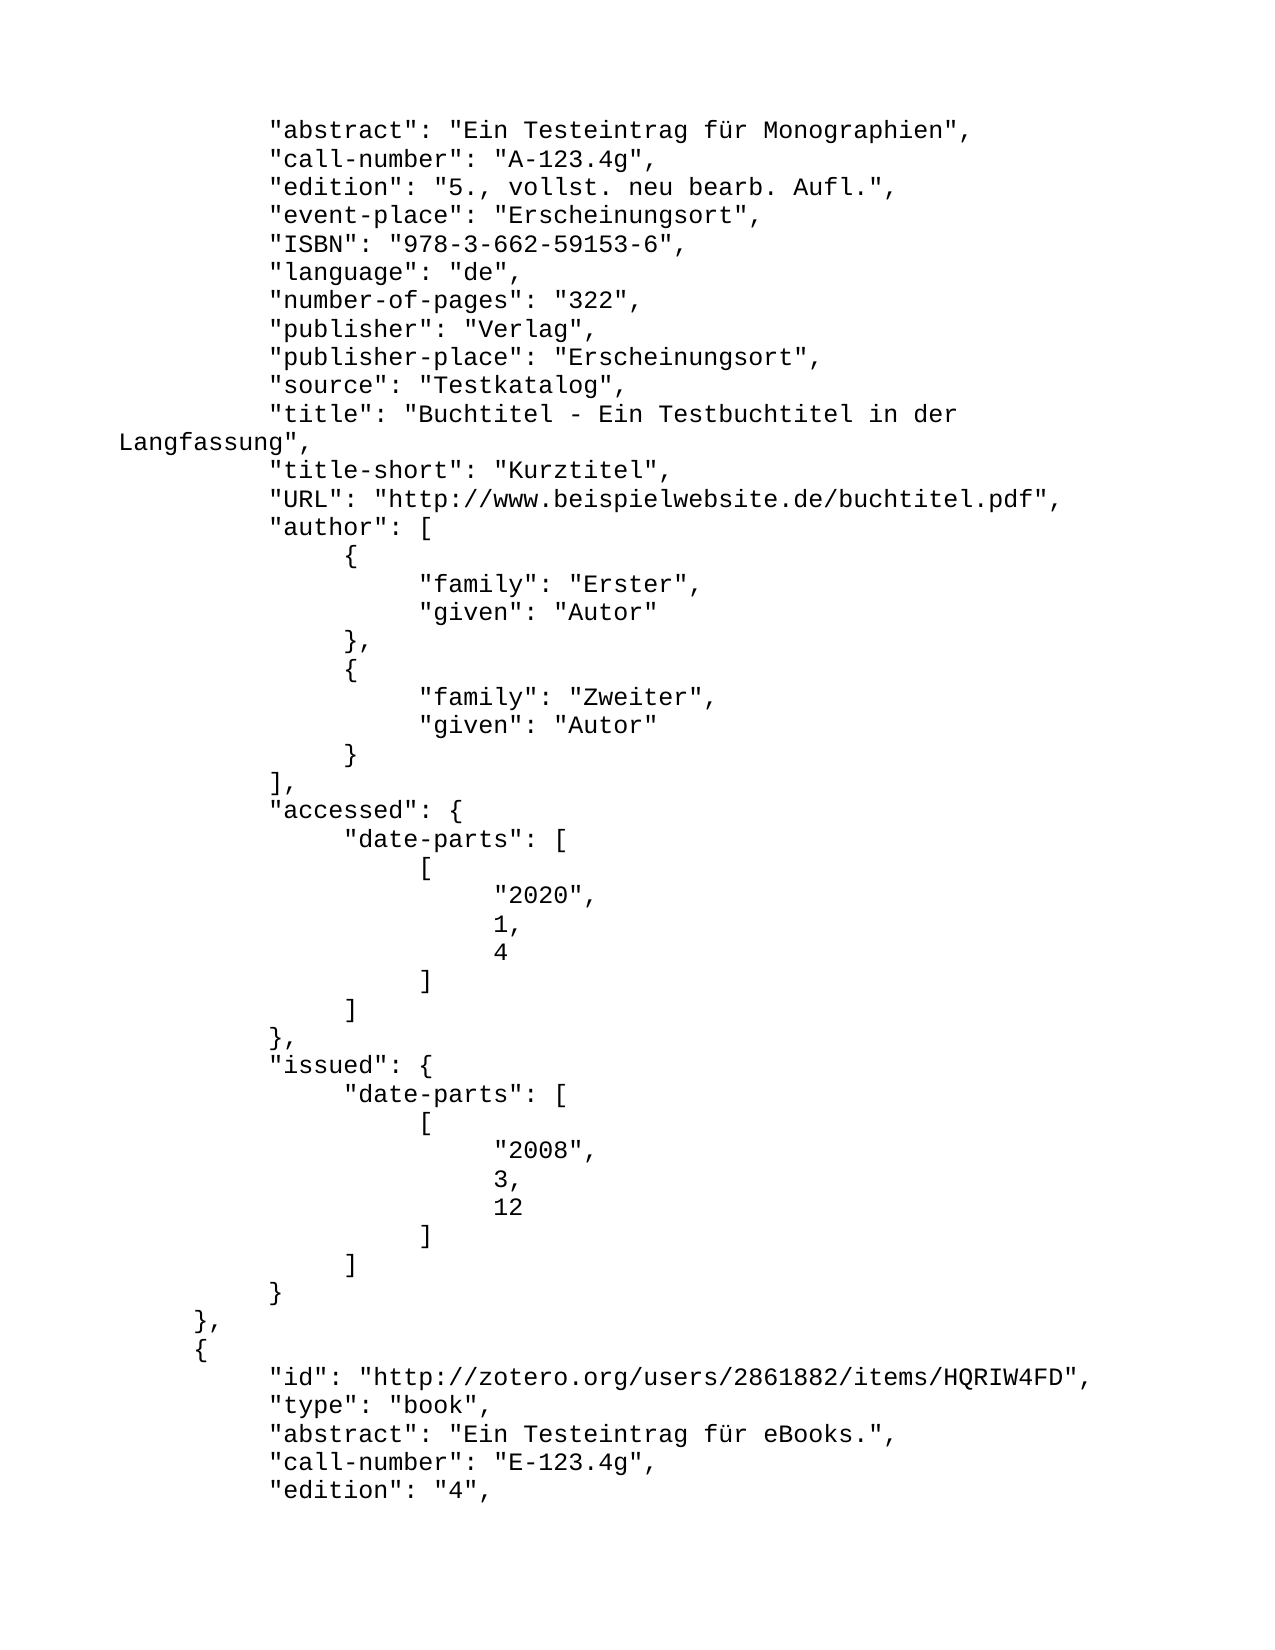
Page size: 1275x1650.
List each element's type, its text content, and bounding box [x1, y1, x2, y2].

text "issued": { [118, 1053, 1157, 1081]
text "2008", [118, 1138, 1157, 1166]
text ] [118, 1223, 1157, 1251]
text "accessed": { [118, 798, 1157, 826]
text "id": "http://zotero.org/users/2861882/items/HQRIW4FD", [118, 1365, 1157, 1393]
text }, [118, 1308, 1157, 1336]
text "date-parts": [ [118, 826, 1157, 855]
text ] [118, 968, 1157, 996]
text "author": [ [118, 515, 1157, 543]
text 1, [118, 911, 1157, 940]
text { [118, 1336, 1157, 1365]
text "publisher-place": "Erscheinungsort", [118, 345, 1157, 373]
text } [118, 1280, 1157, 1308]
text "abstract": "Ein Testeintrag für Monographien", [118, 118, 1157, 146]
text "ISBN": "978-3-662-59153-6", [118, 231, 1157, 260]
text "family": "Zweiter", [118, 685, 1157, 713]
text "source": "Testkatalog", [118, 373, 1157, 401]
text "number-of-pages": "322", [118, 288, 1157, 316]
text 12 [118, 1195, 1157, 1223]
text "title": "Buchtitel - Ein Testbuchtitel in der Langfassung", [118, 401, 1157, 458]
text "given": "Autor" [118, 713, 1157, 741]
text "publisher": "Verlag", [118, 316, 1157, 345]
text "edition": "4", [118, 1478, 1157, 1506]
text "event-place": "Erscheinungsort", [118, 203, 1157, 231]
text ] [118, 1251, 1157, 1280]
text 4 [118, 940, 1157, 968]
text "abstract": "Ein Testeintrag für eBooks.", [118, 1421, 1157, 1450]
text "URL": "http://www.beispielwebsite.de/buchtitel.pdf", [118, 486, 1157, 515]
text [ [118, 855, 1157, 883]
text "2020", [118, 883, 1157, 911]
text { [118, 656, 1157, 685]
text "type": "book", [118, 1393, 1157, 1421]
text "given": "Autor" [118, 600, 1157, 628]
text { [118, 543, 1157, 571]
text "call-number": "A-123.4g", [118, 146, 1157, 175]
text }, [118, 628, 1157, 656]
text "date-parts": [ [118, 1081, 1157, 1110]
text "family": "Erster", [118, 571, 1157, 600]
text [ [118, 1110, 1157, 1138]
text ], [118, 770, 1157, 798]
text "edition": "5., vollst. neu bearb. Aufl.", [118, 175, 1157, 203]
text 3, [118, 1166, 1157, 1195]
text } [118, 741, 1157, 770]
text }, [118, 1025, 1157, 1053]
text "call-number": "E-123.4g", [118, 1450, 1157, 1478]
text ] [118, 996, 1157, 1025]
text "title-short": "Kurztitel", [118, 458, 1157, 486]
text "language": "de", [118, 260, 1157, 288]
